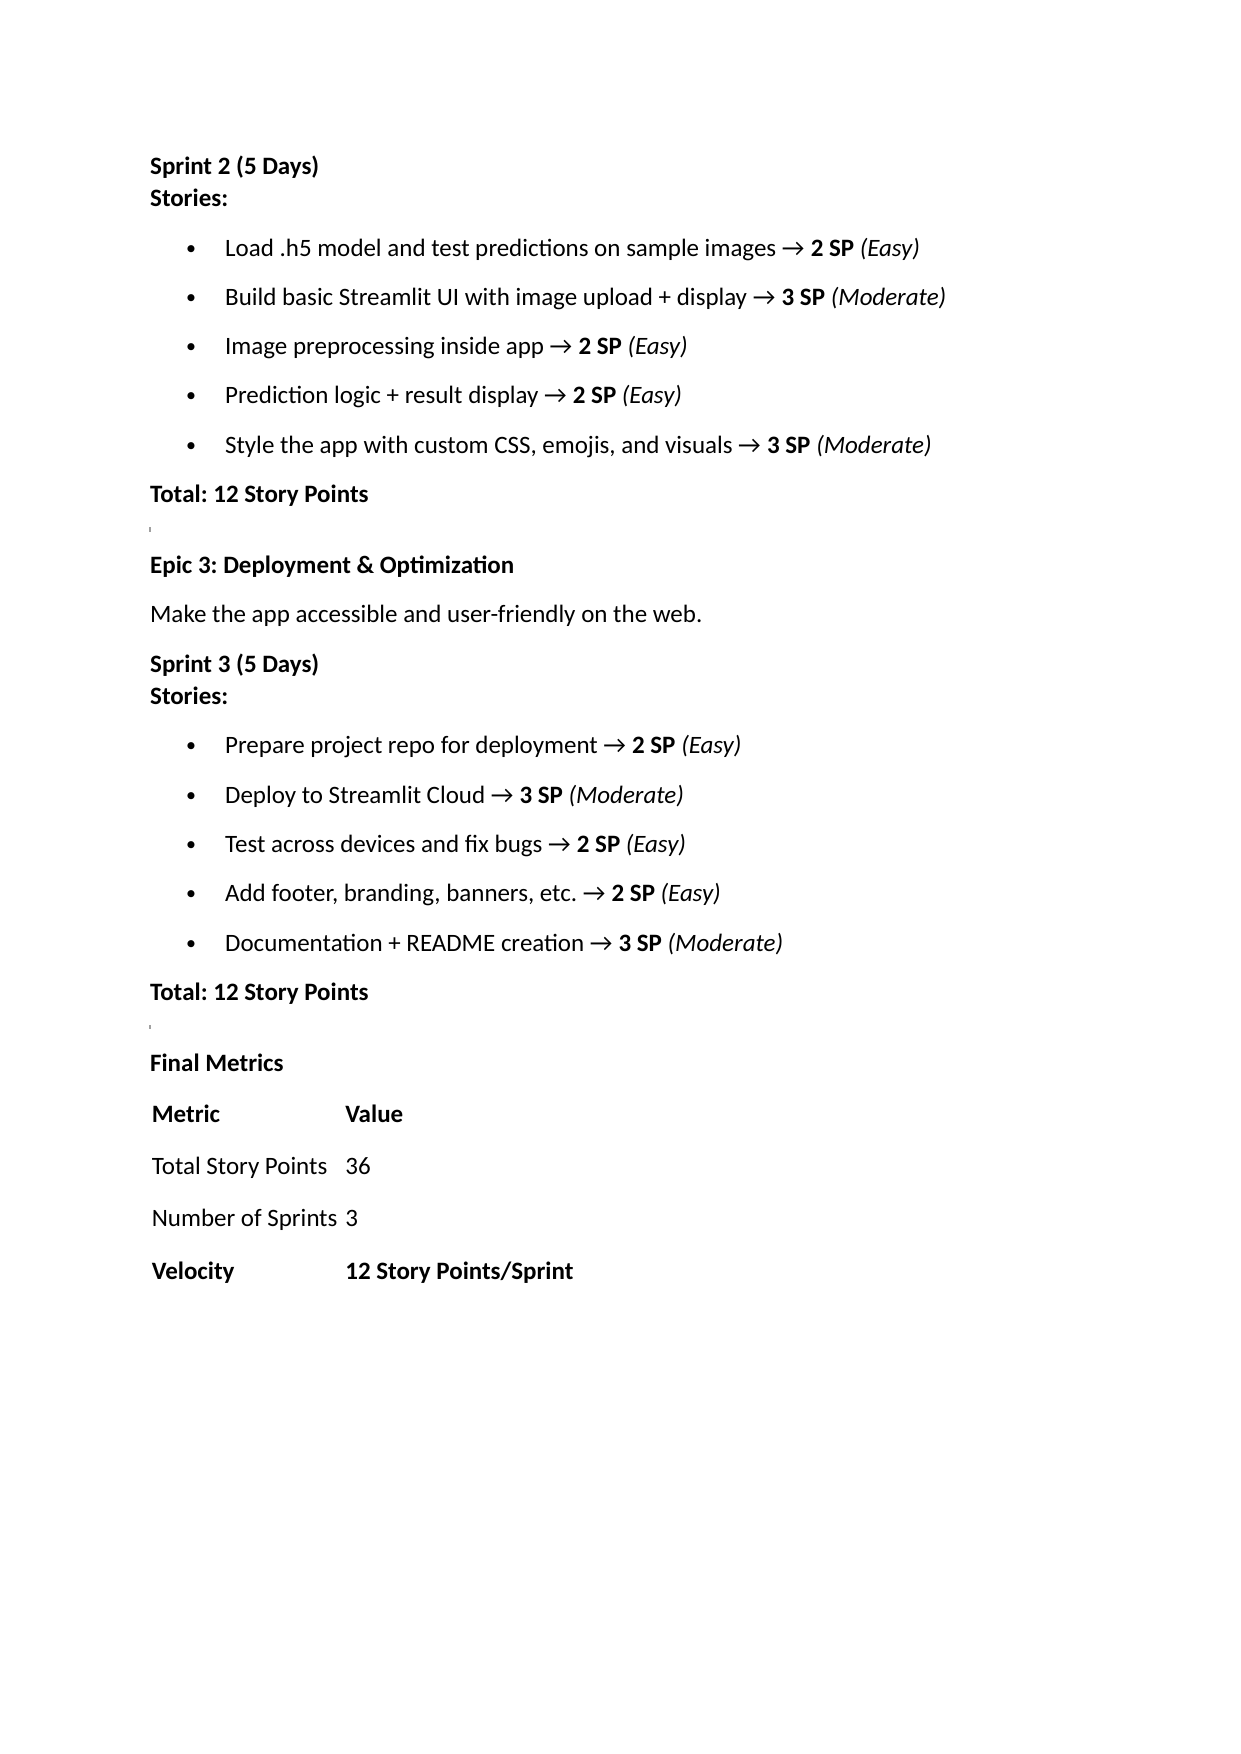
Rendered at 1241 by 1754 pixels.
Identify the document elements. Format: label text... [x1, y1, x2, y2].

list Deploy to Streamlit Cloud → 3 SP (Moderate) [187, 779, 1090, 809]
table_cell 36 [344, 1149, 580, 1201]
table_cell Number of Sprints [150, 1201, 344, 1253]
text Sprint 2 (5 Days) Stories: [150, 150, 1090, 213]
table_cell Total Story Points [150, 1149, 344, 1201]
text Epic 3: Deployment & Optimization [150, 549, 1090, 580]
list Documentation + README creation → 3 SP (Moderate) [187, 927, 1090, 957]
table_cell 12 Story Points/Sprint [344, 1253, 580, 1305]
list Test across devices and fix bugs → 2 SP (Easy) [187, 828, 1090, 859]
list Prepare project repo for deployment → 2 SP (Easy) [187, 730, 1090, 760]
text Sprint 3 (5 Days) Stories: [150, 648, 1090, 711]
table_cell 3 [344, 1201, 580, 1253]
list Load .h5 model and test predictions on sample images → 2 SP (Easy) [187, 232, 1090, 262]
list Add footer, branding, banners, etc. → 2 SP (Easy) [187, 877, 1090, 908]
text Total: 12 Story Points [150, 478, 1090, 509]
table_header Value [344, 1096, 580, 1149]
table_header Metric [150, 1096, 344, 1149]
text Final Metrics [150, 1047, 1090, 1078]
text Total: 12 Story Points [150, 976, 1090, 1007]
list Prediction logic + result display → 2 SP (Easy) [187, 380, 1090, 410]
text Make the app accessible and user-friendly on the web. [150, 598, 1090, 629]
list Style the app with custom CSS, emojis, and visuals → 3 SP (Moderate) [187, 429, 1090, 459]
list Image preprocessing inside app → 2 SP (Easy) [187, 330, 1090, 361]
list Build basic Streamlit UI with image upload + display → 3 SP (Moderate) [187, 281, 1090, 312]
table_cell Velocity [150, 1253, 344, 1305]
